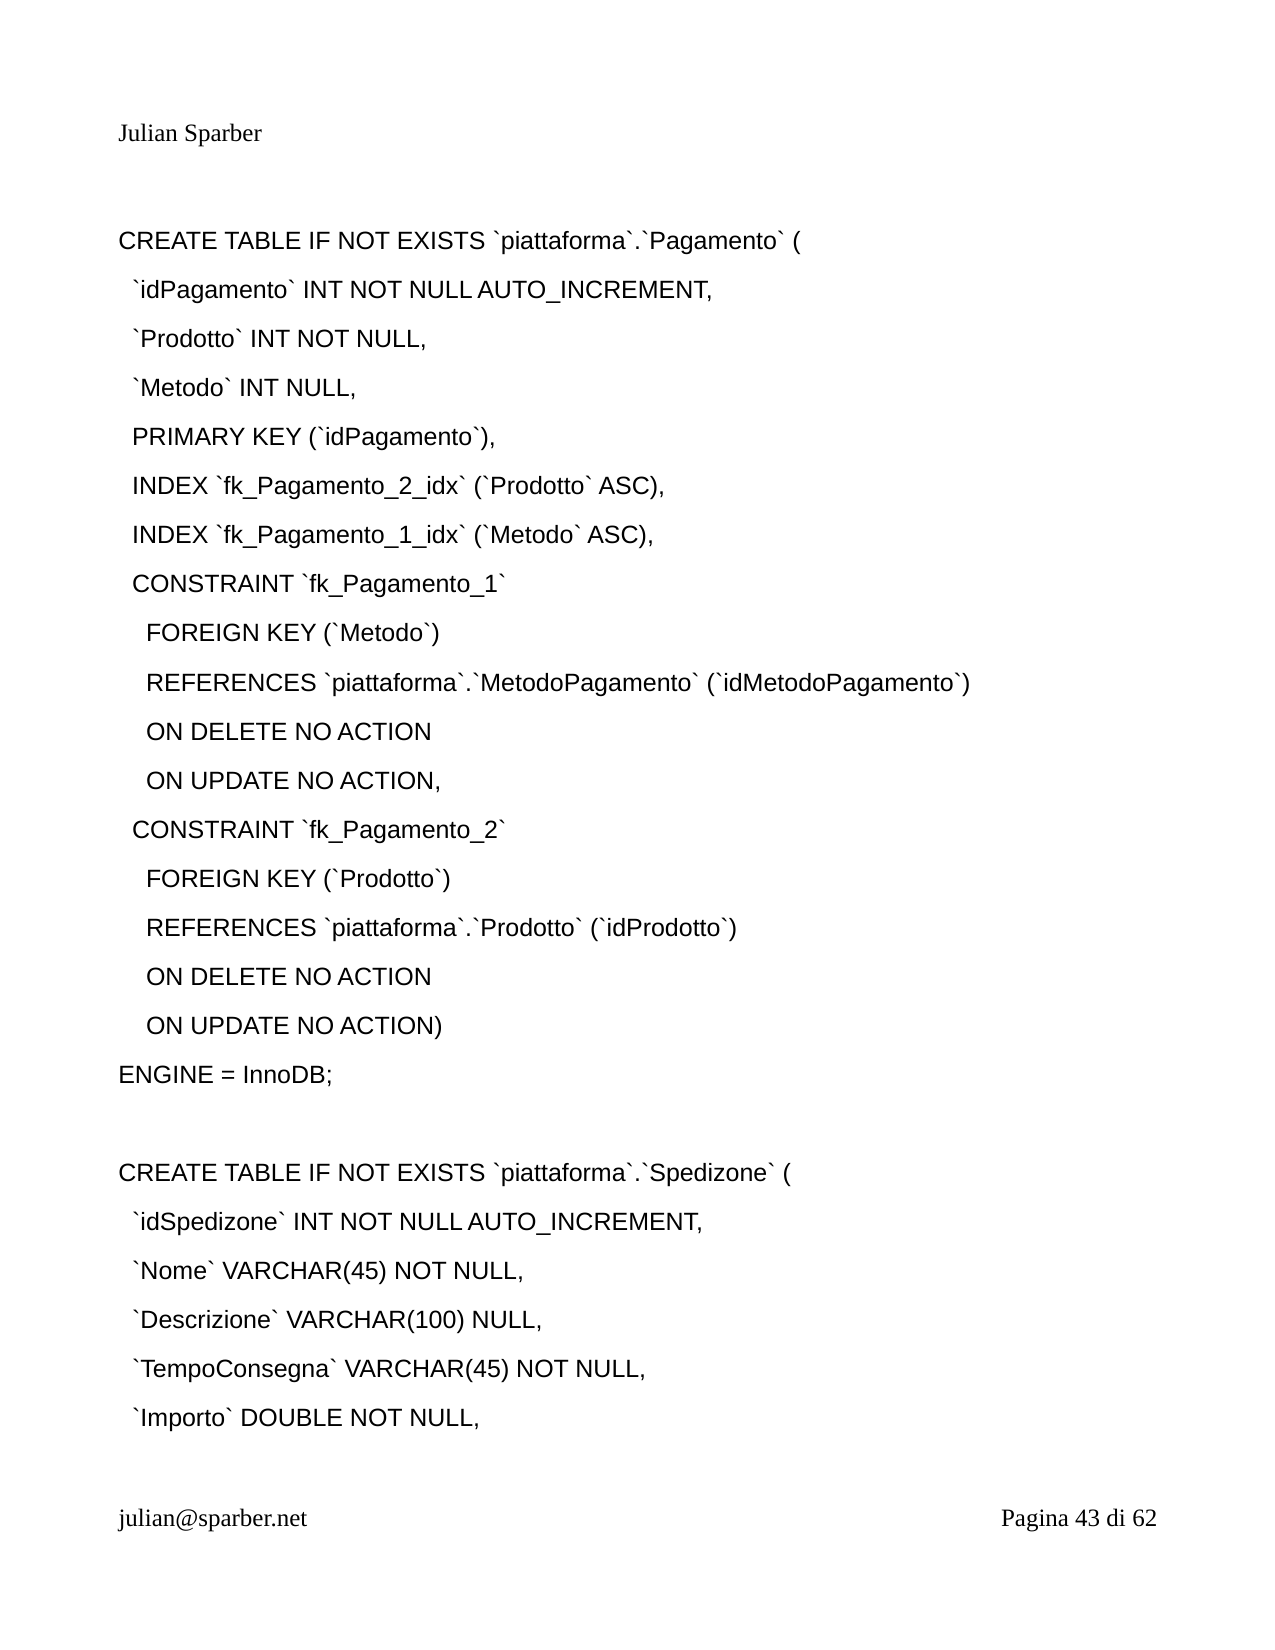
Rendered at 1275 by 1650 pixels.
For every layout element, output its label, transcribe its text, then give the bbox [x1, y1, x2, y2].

text INDEX `fk_Pagamento_1_idx` (`Metodo` ASC), [118, 520, 1157, 549]
text `Metodo` INT NULL, [118, 373, 1157, 402]
text ON UPDATE NO ACTION, [118, 766, 1157, 794]
text CREATE TABLE IF NOT EXISTS `piattaforma`.`Pagamento` ( [118, 226, 1157, 255]
text ENGINE = InnoDB; [118, 1060, 1157, 1089]
text `Nome` VARCHAR(45) NOT NULL, [118, 1256, 1157, 1285]
text INDEX `fk_Pagamento_2_idx` (`Prodotto` ASC), [118, 471, 1157, 500]
text `Prodotto` INT NOT NULL, [118, 324, 1157, 353]
text `TempoConsegna` VARCHAR(45) NOT NULL, [118, 1354, 1157, 1383]
text REFERENCES `piattaforma`.`Prodotto` (`idProdotto`) [118, 913, 1157, 942]
text `idSpedizone` INT NOT NULL AUTO_INCREMENT, [118, 1207, 1157, 1236]
text CONSTRAINT `fk_Pagamento_1` [118, 569, 1157, 598]
text ON UPDATE NO ACTION) [118, 1011, 1157, 1040]
text ON DELETE NO ACTION [118, 717, 1157, 745]
text REFERENCES `piattaforma`.`MetodoPagamento` (`idMetodoPagamento`) [118, 667, 1157, 696]
text FOREIGN KEY (`Metodo`) [118, 618, 1157, 647]
text FOREIGN KEY (`Prodotto`) [118, 864, 1157, 892]
text ON DELETE NO ACTION [118, 962, 1157, 991]
text PRIMARY KEY (`idPagamento`), [118, 422, 1157, 451]
text `idPagamento` INT NOT NULL AUTO_INCREMENT, [118, 275, 1157, 304]
text CREATE TABLE IF NOT EXISTS `piattaforma`.`Spedizone` ( [118, 1158, 1157, 1187]
text `Descrizione` VARCHAR(100) NULL, [118, 1305, 1157, 1334]
text CONSTRAINT `fk_Pagamento_2` [118, 815, 1157, 843]
text `Importo` DOUBLE NOT NULL, [118, 1403, 1157, 1432]
